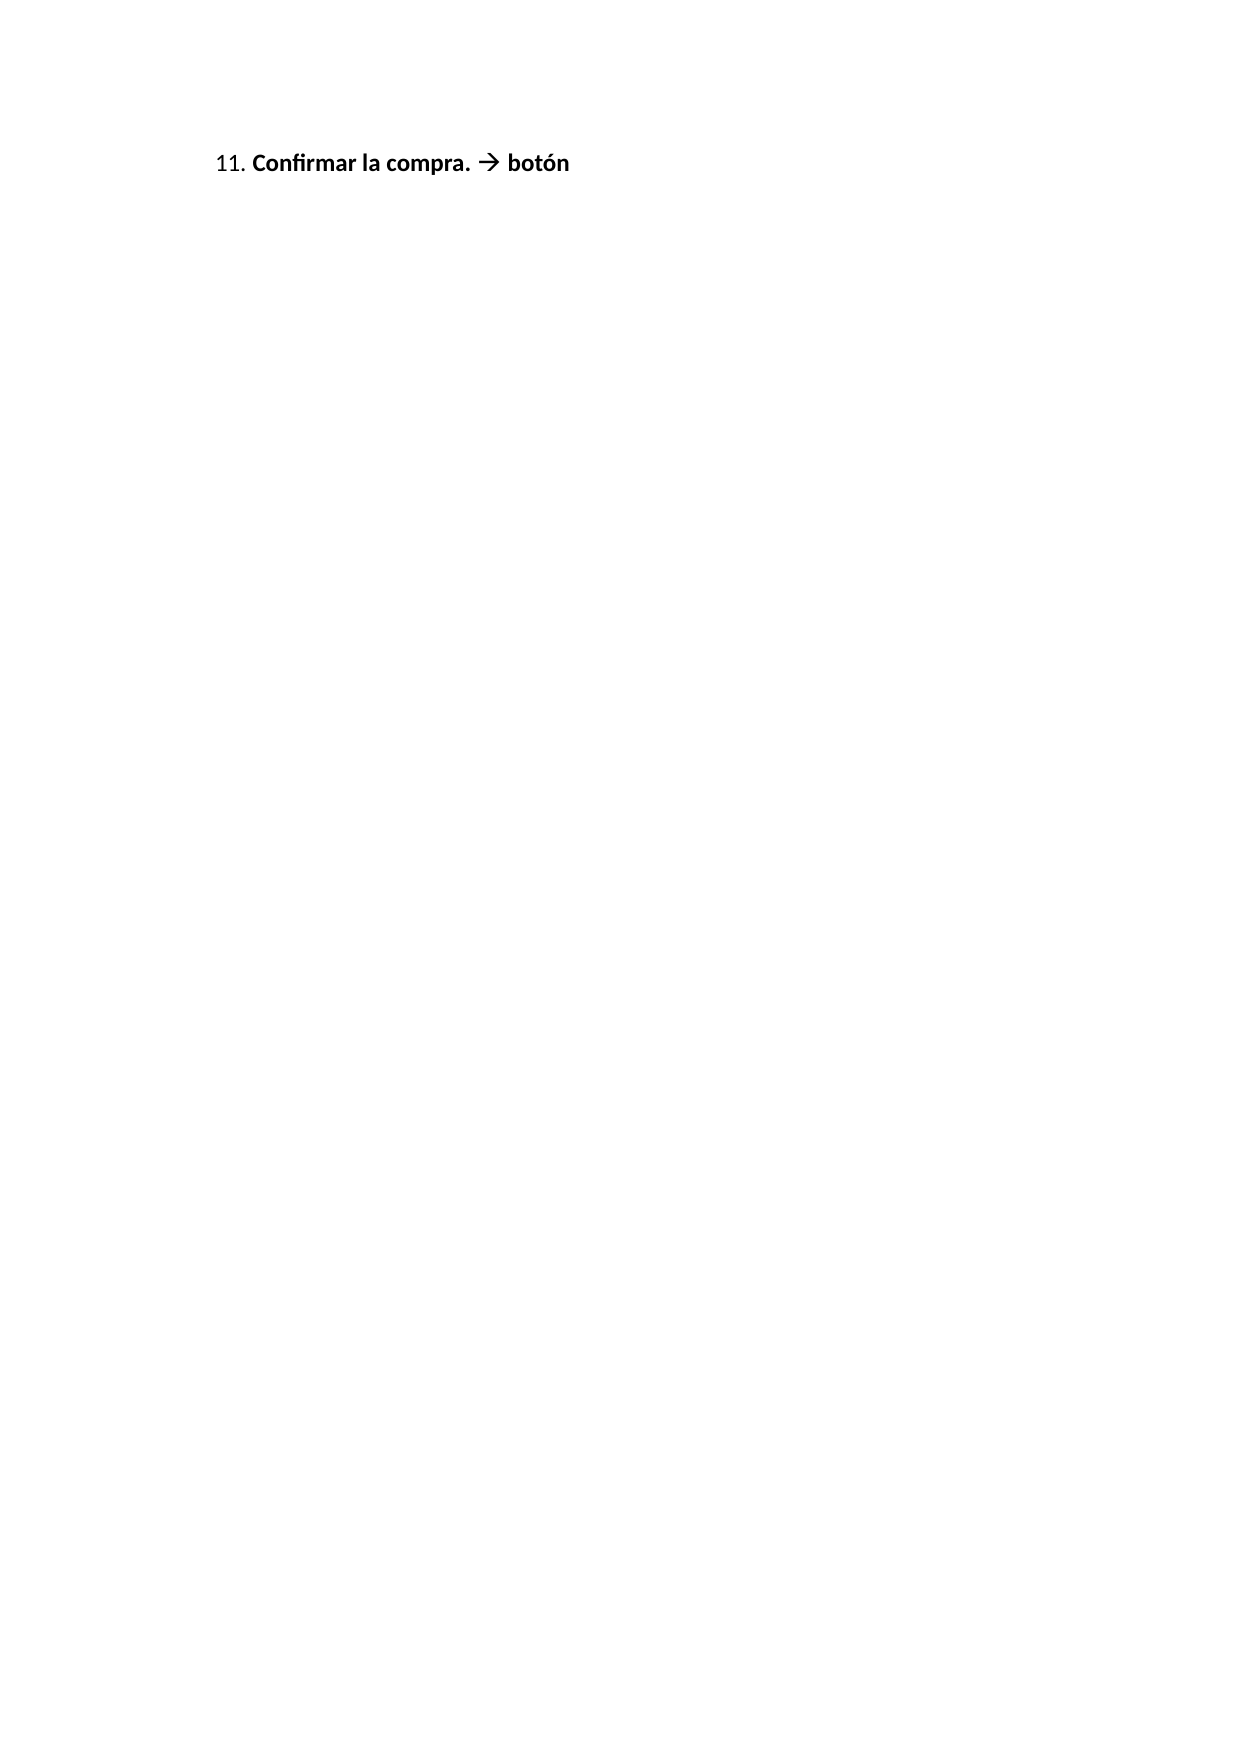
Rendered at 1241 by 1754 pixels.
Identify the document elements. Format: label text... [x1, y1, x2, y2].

list Confirmar la compra.  botón [215, 148, 1063, 178]
